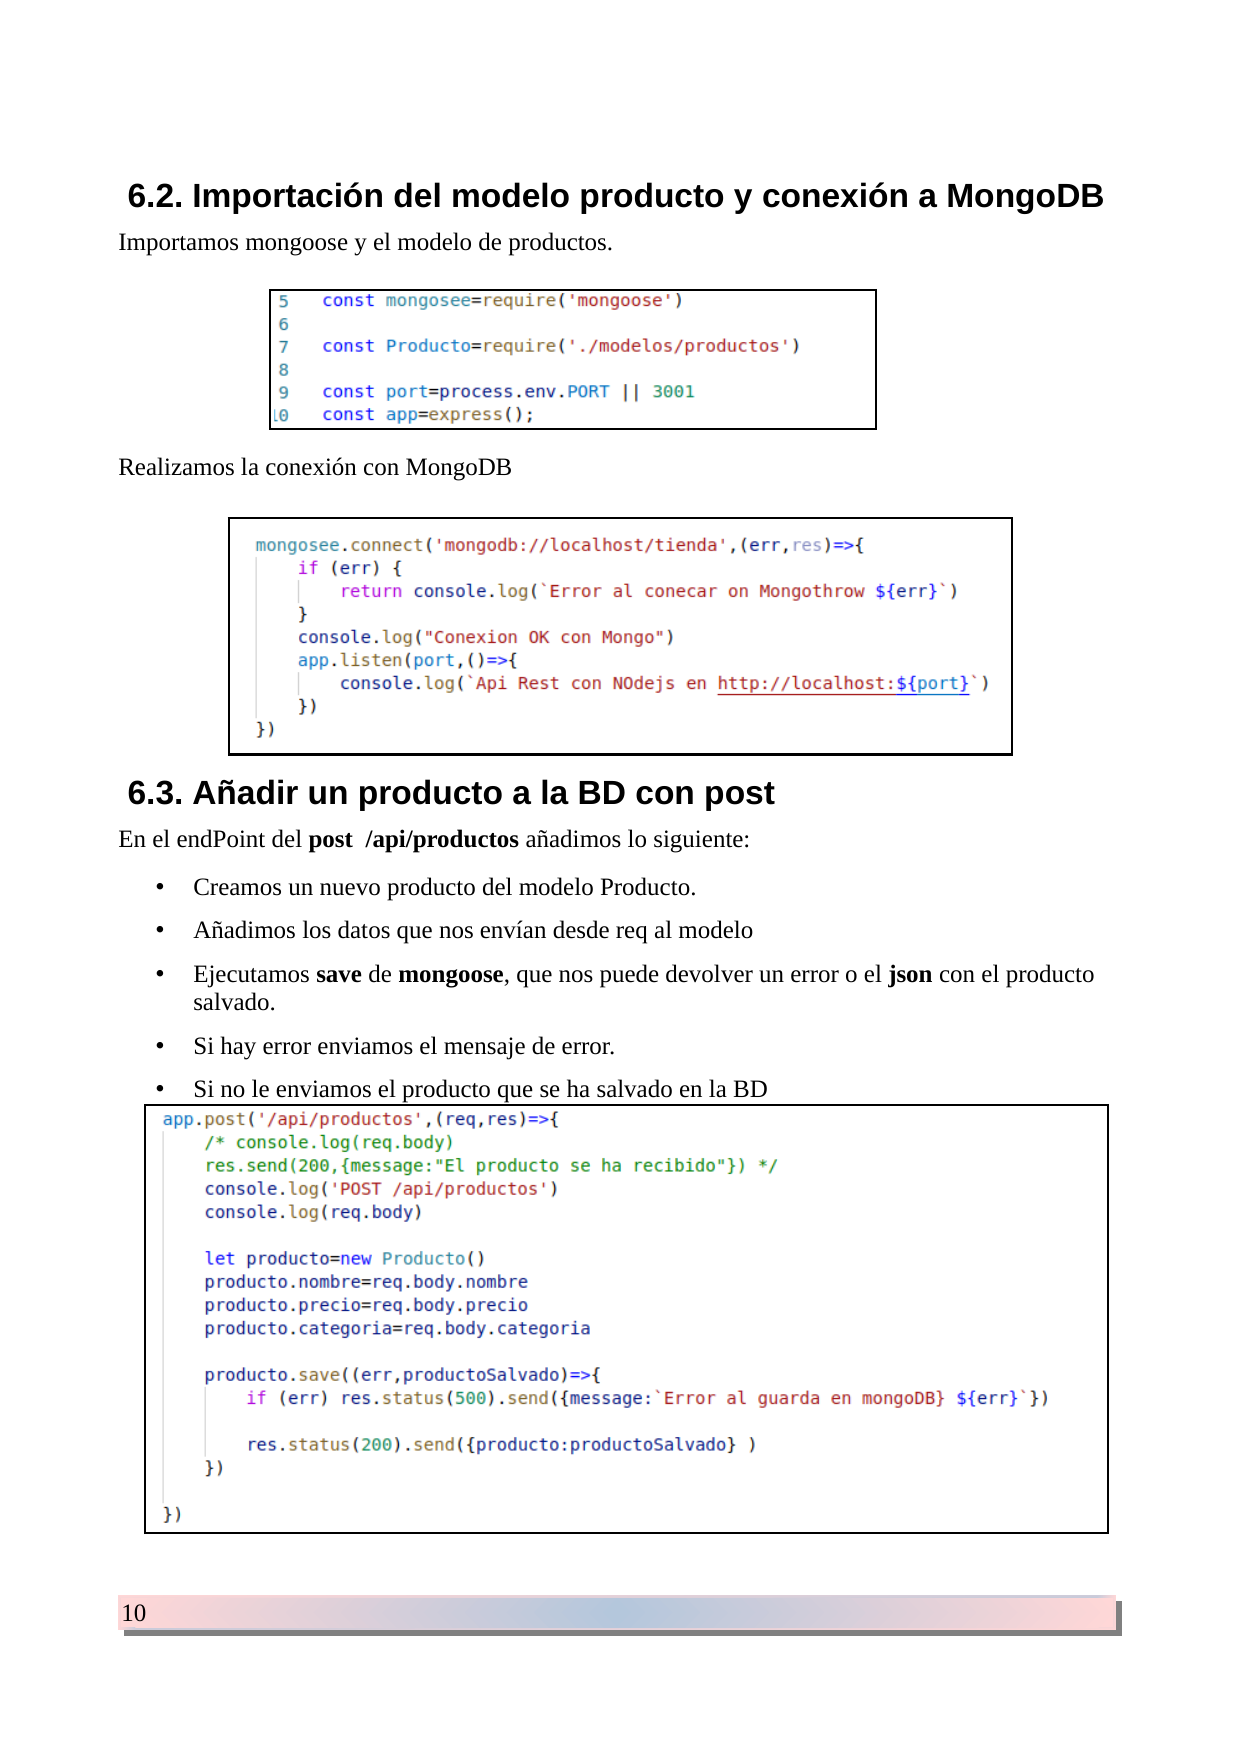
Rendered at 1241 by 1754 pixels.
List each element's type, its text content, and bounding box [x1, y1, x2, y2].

list [146, 1106, 1107, 1532]
text En el endPoint del post /api/productos añadimos lo siguiente: [118, 824, 1122, 853]
picture [232, 522, 1008, 751]
subtitle Añadir un producto a la BD con post [118, 520, 1122, 812]
subtitle Importación del modelo producto y conexión a MongoDB [118, 176, 1122, 215]
text [271, 291, 875, 428]
list Añadimos los datos que nos envían desde req al modelo [156, 915, 1122, 944]
list Ejecutamos save de mongoose, que nos puede devolver un error o el json con el producto salvado. [156, 959, 1122, 1016]
list Si hay error enviamos el mensaje de error. [156, 1031, 1122, 1059]
picture [149, 1108, 1104, 1529]
text Realizamos la conexión con MongoDB [118, 275, 1122, 481]
list Creamos un nuevo producto del modelo Producto. [156, 872, 1122, 901]
picture [274, 293, 873, 425]
subtitle [230, 519, 1011, 753]
text Importamos mongoose y el modelo de productos. [118, 227, 1122, 256]
list Si no le enviamos el producto que se ha salvado en la BD [156, 1074, 1122, 1103]
